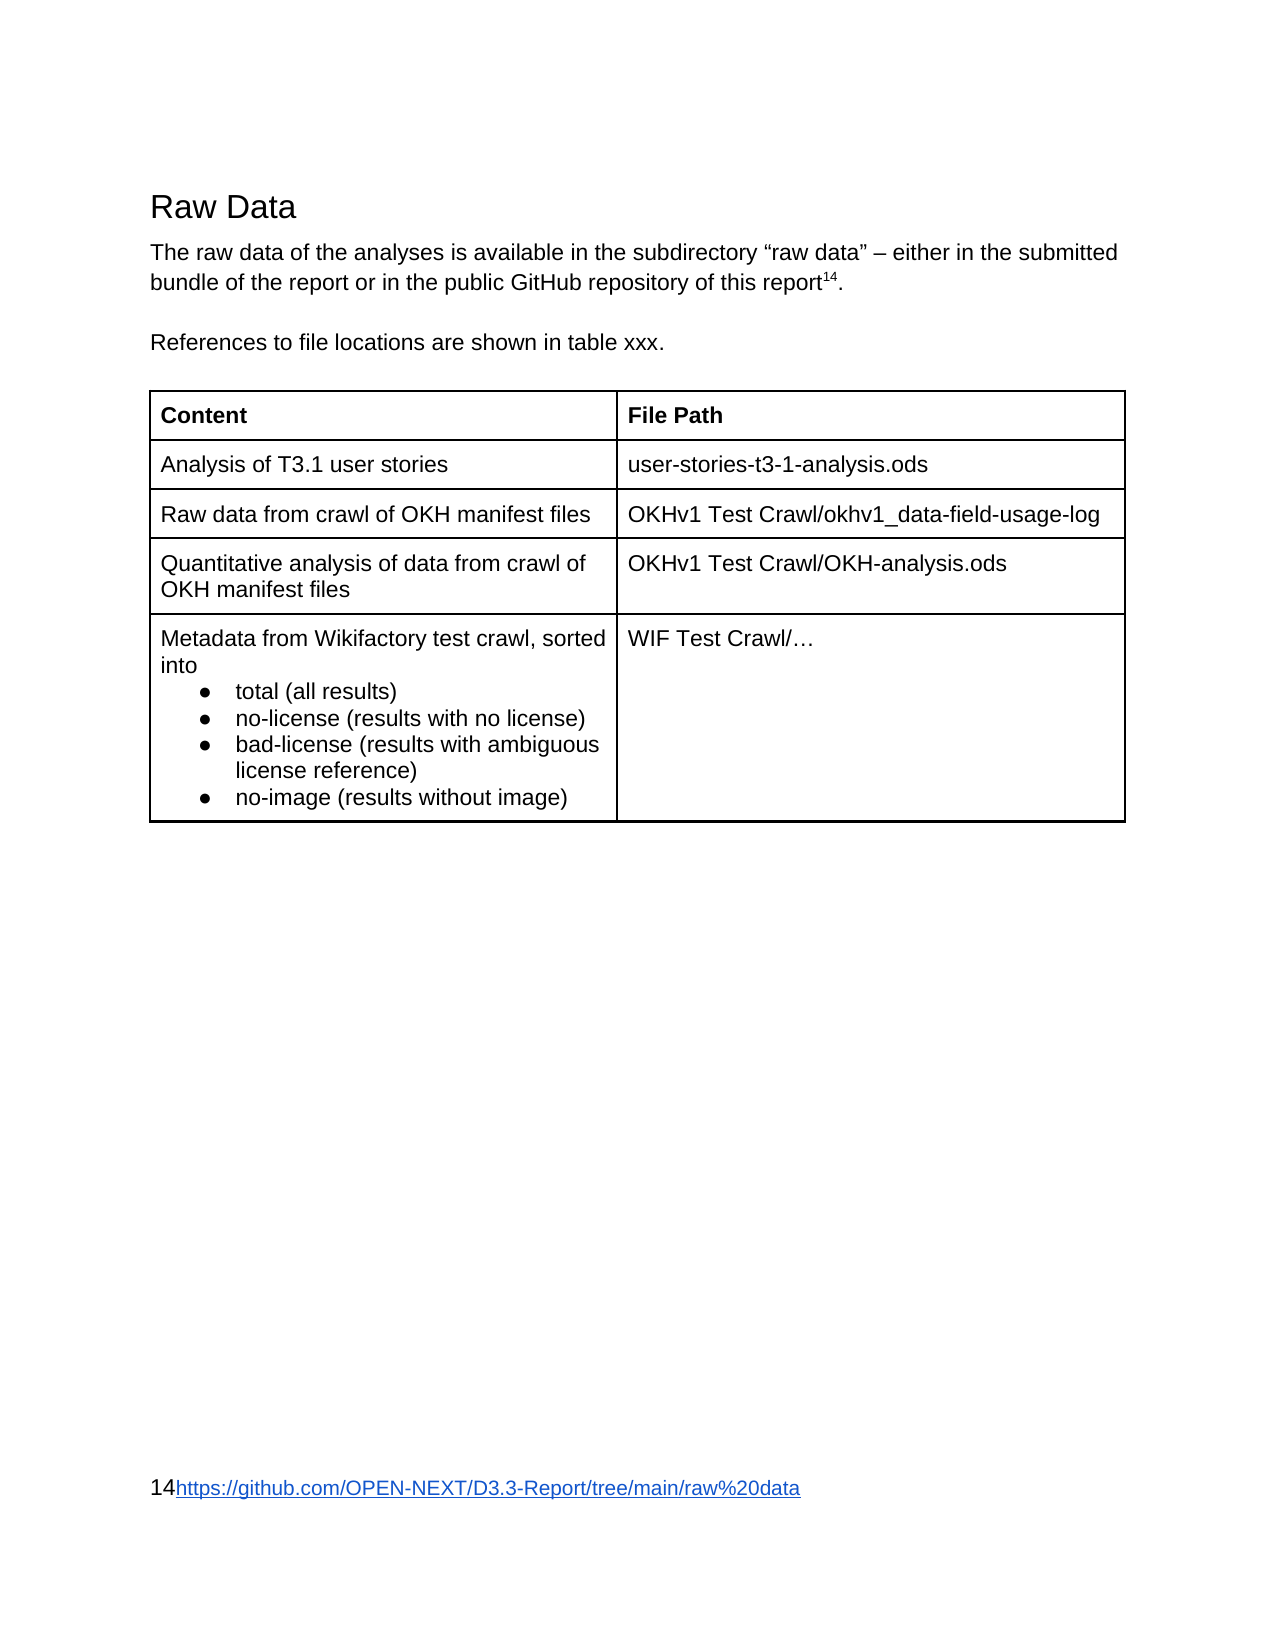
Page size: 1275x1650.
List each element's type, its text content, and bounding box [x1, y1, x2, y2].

table_cell Raw data from crawl of OKH manifest files [151, 490, 616, 537]
table_header Content [151, 392, 616, 439]
table_cell user-stories-t3-1-analysis.ods [618, 441, 1124, 488]
table_cell Analysis of T3.1 user stories [151, 441, 616, 488]
text The raw data of the analyses is available in the subdirectory “raw data” – either in the submitted bundle of the report or in the public GitHub repository of this report. [150, 238, 1125, 295]
table_cell Metadata from Wikifactory test crawl, sorted into total (all results) no-license (results with no license) bad-license (results with ambiguous license reference) no-image (results without image) [151, 615, 616, 820]
table_header File Path [618, 392, 1124, 439]
table_cell WIF Test Crawl/… [618, 615, 1124, 820]
table_cell Quantitative analysis of data from crawl of OKH manifest files [151, 539, 616, 613]
subtitle Raw Data [150, 187, 1125, 226]
text References to file locations are shown in table xxx. [150, 329, 1125, 355]
text https://github.com/OPEN-NEXT/D3.3-Report/tree/main/raw%20data [150, 1474, 1125, 1500]
table_cell OKHv1 Test Crawl/okhv1_data-field-usage-log [618, 490, 1124, 537]
table_cell OKHv1 Test Crawl/OKH-analysis.ods [618, 539, 1124, 613]
